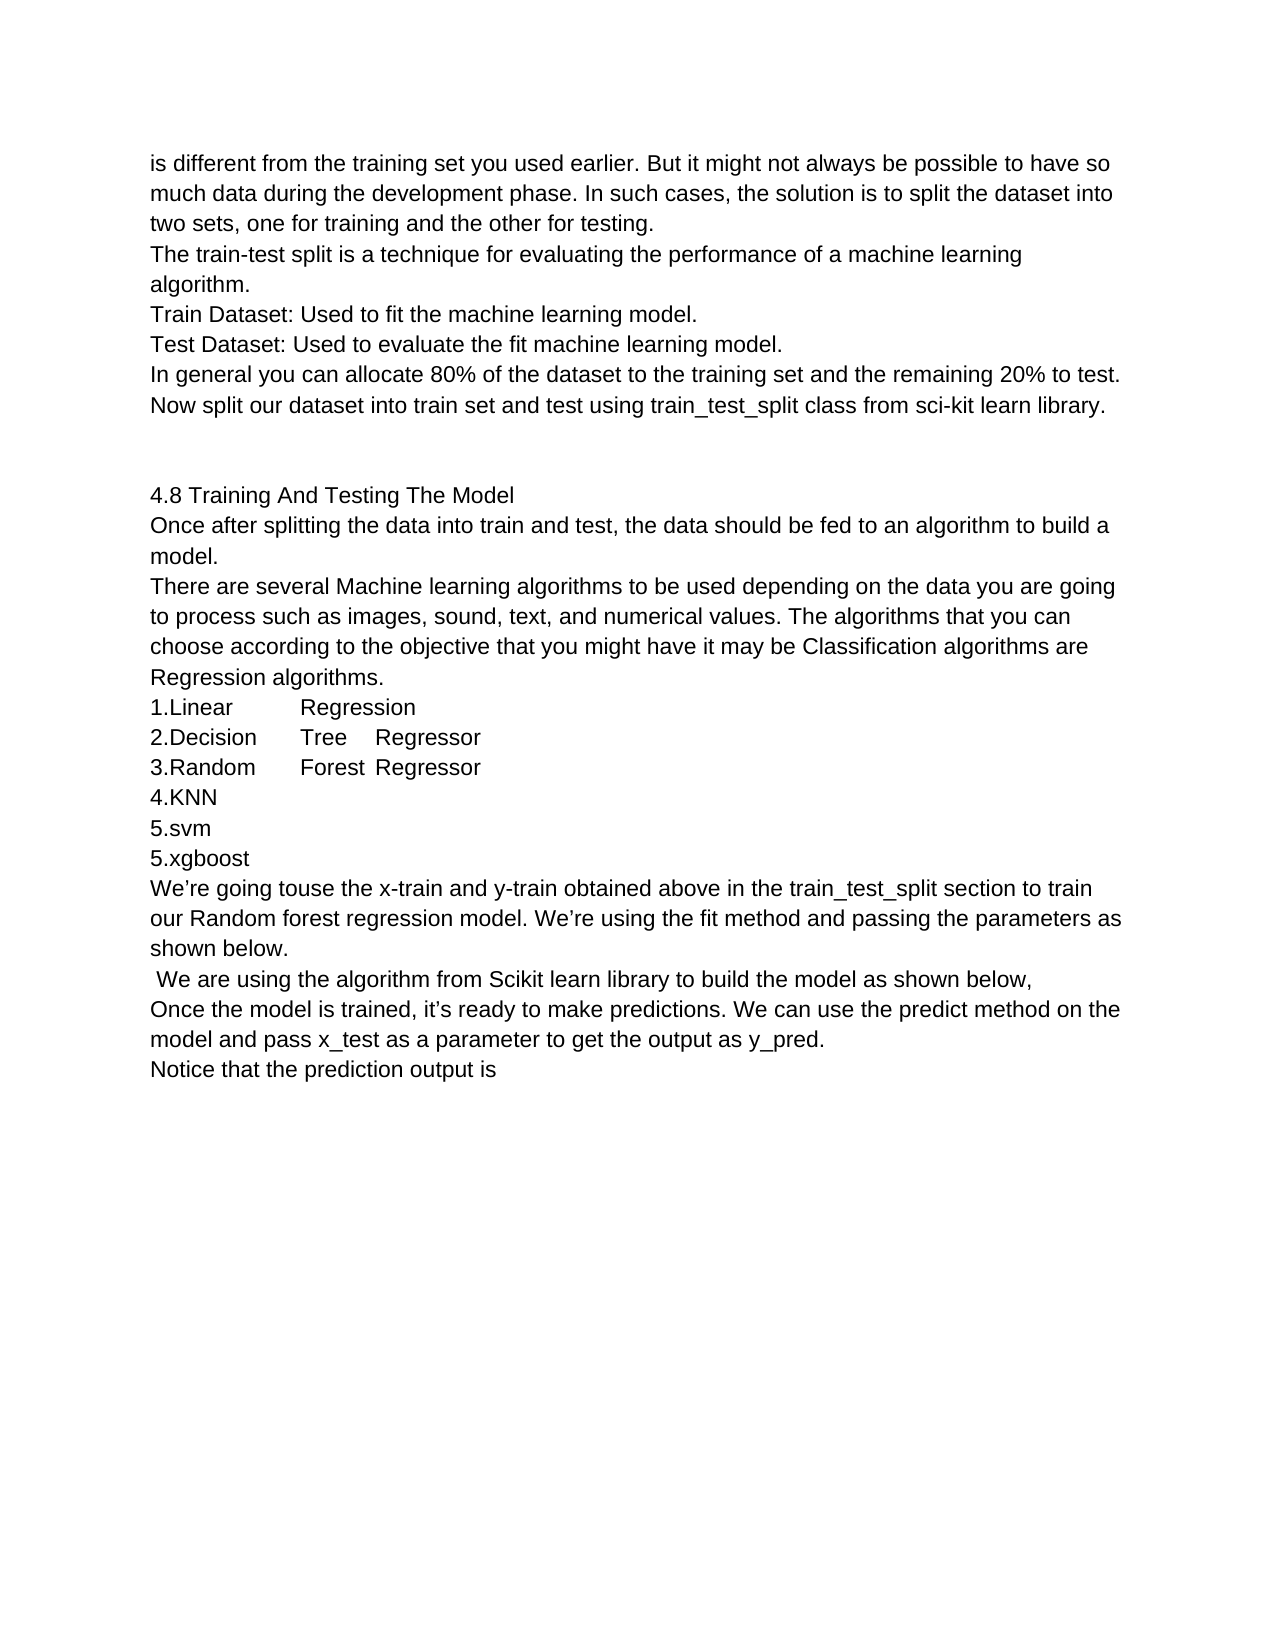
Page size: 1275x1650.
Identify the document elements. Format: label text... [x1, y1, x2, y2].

text The train-test split is a technique for evaluating the performance of a machine learning algorithm. [150, 241, 1125, 297]
text 1.Linear Regression [150, 694, 1125, 720]
text 5.svm [150, 814, 1125, 841]
text Once the model is trained, it’s ready to make predictions. We can use the predict method on the model and pass x_test as a parameter to get the output as y_pred. [150, 996, 1125, 1052]
text 3.Random Forest Regressor [150, 754, 1125, 781]
text Now split our dataset into train set and test using train_test_split class from sci-kit learn library. [150, 392, 1125, 418]
text Notice that the prediction output is [150, 1056, 1125, 1083]
text 5.xgboost [150, 845, 1125, 871]
text 2.Decision Tree Regressor [150, 724, 1125, 750]
text is different from the training set you used earlier. But it might not always be possible to have so much data during the development phase. In such cases, the solution is to split the dataset into two sets, one for training and the other for testing. [150, 150, 1125, 237]
text 4.KNN [150, 784, 1125, 811]
text Once after splitting the data into train and test, the data should be fed to an algorithm to build a model. [150, 512, 1125, 569]
text We are using the algorithm from Scikit learn library to build the model as shown below, [150, 966, 1125, 992]
text Train Dataset: Used to fit the machine learning model. [150, 301, 1125, 327]
text There are several Machine learning algorithms to be used depending on the data you are going to process such as images, sound, text, and numerical values. The algorithms that you can choose according to the objective that you might have it may be Classification algorithms are Regression algorithms. [150, 573, 1125, 690]
text Test Dataset: Used to evaluate the fit machine learning model. [150, 331, 1125, 358]
text 4.8 Training And Testing The Model [150, 482, 1125, 509]
text We’re going touse the x-train and y-train obtained above in the train_test_split section to train our Random forest regression model. We’re using the fit method and passing the parameters as shown below. [150, 875, 1125, 962]
text In general you can allocate 80% of the dataset to the training set and the remaining 20% to test. [150, 361, 1125, 388]
